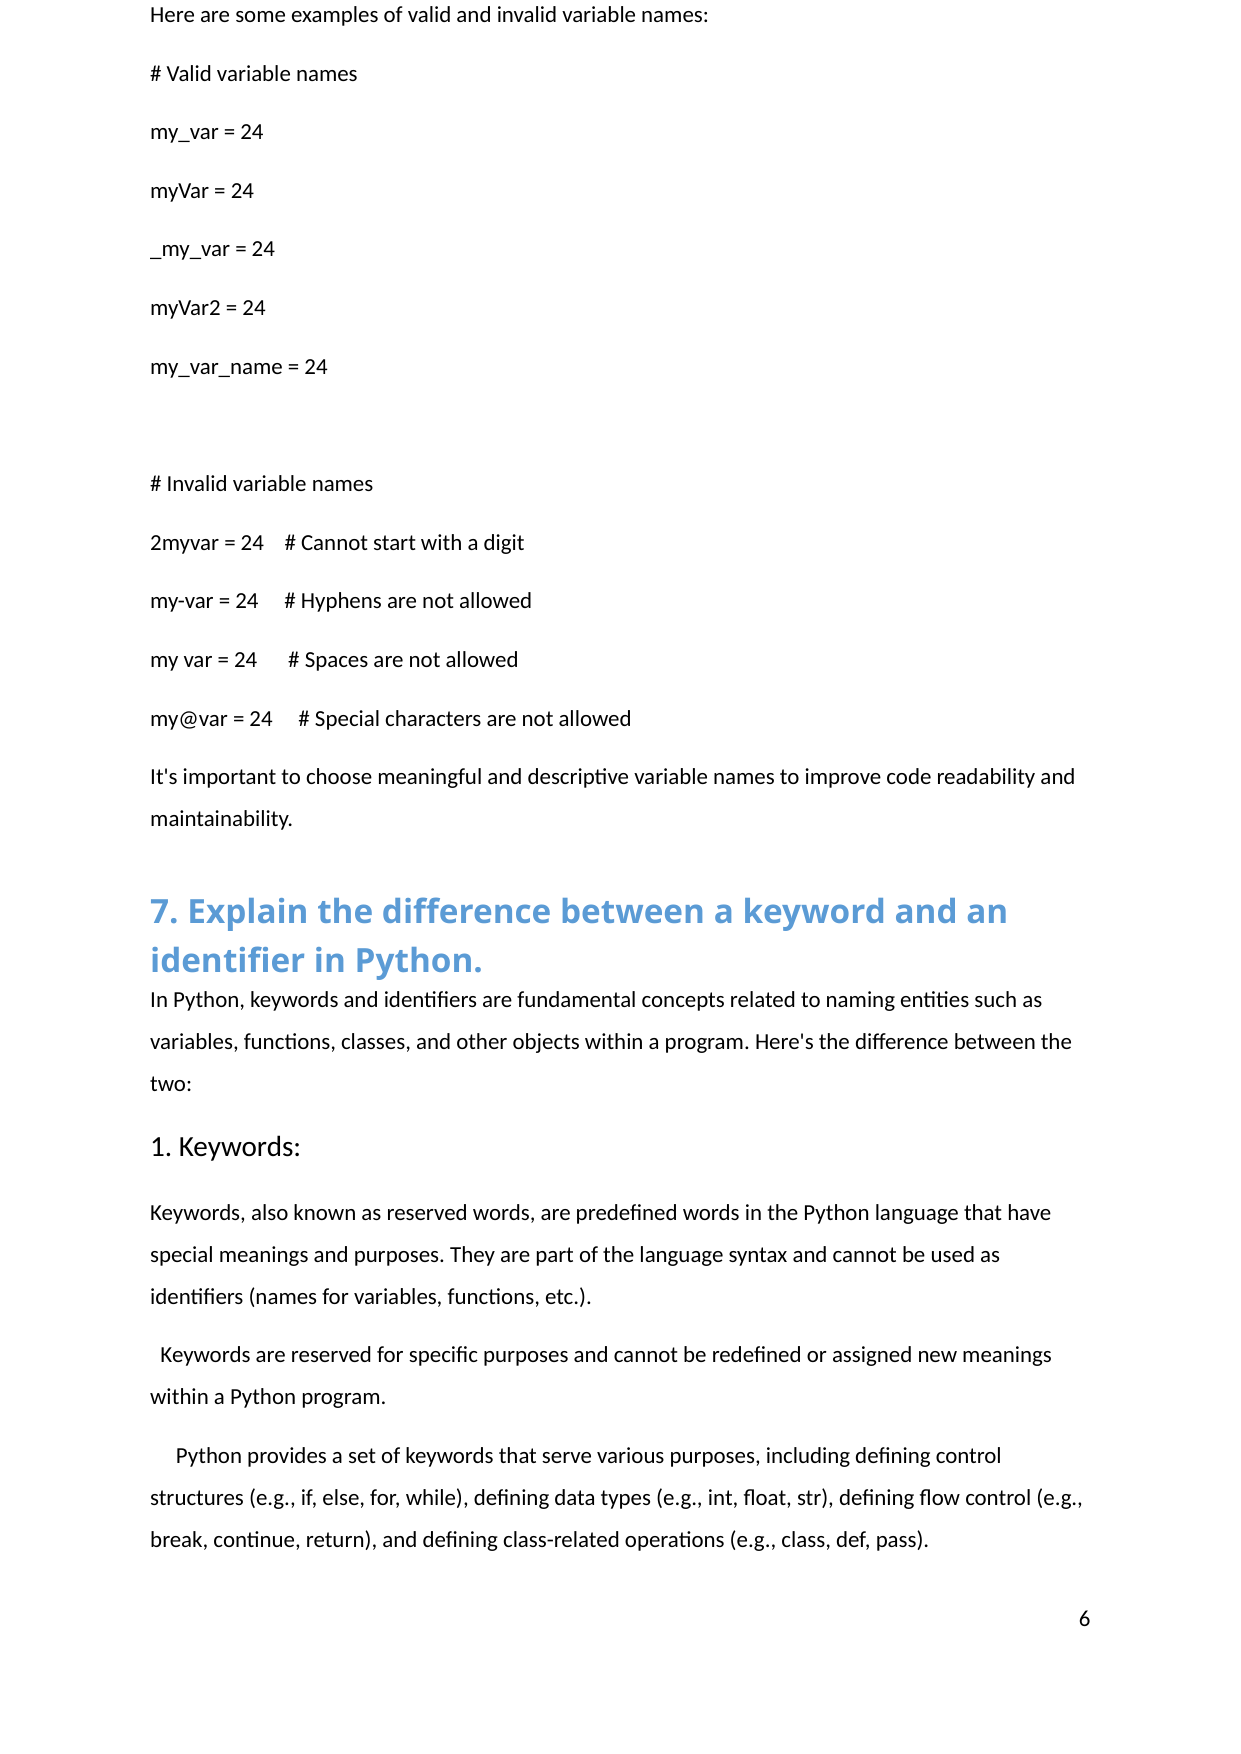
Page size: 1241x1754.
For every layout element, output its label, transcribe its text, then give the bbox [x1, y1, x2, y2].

text my@var = 24 # Special characters are not allowed [150, 704, 1090, 732]
text _my_var = 24 [150, 234, 1090, 263]
text myVar = 24 [150, 176, 1090, 204]
text Here are some examples of valid and invalid variable names: [150, 0, 1090, 28]
text myVar2 = 24 [150, 293, 1090, 321]
text In Python, keywords and identifiers are fundamental concepts related to naming entities such as variables, functions, classes, and other objects within a program. Here's the difference between the two: [150, 985, 1090, 1097]
text Keywords are reserved for specific purposes and cannot be redefined or assigned new meanings within a Python program. [150, 1340, 1090, 1410]
text my_var = 24 [150, 117, 1090, 145]
text Python provides a set of keywords that serve various purposes, including defining control structures (e.g., if, else, for, while), defining data types (e.g., int, float, str), defining flow control (e.g., break, continue, return), and defining class-related operations (e.g., class, def, pass). [150, 1441, 1090, 1553]
text 1. Keywords: [150, 1128, 1090, 1163]
text my-var = 24 # Hyphens are not allowed [150, 586, 1090, 614]
subtitle 7. Explain the difference between a keyword and an identifier in Python. [150, 888, 1090, 982]
text # Valid variable names [150, 59, 1090, 87]
text my_var_name = 24 [150, 352, 1090, 380]
text Keywords, also known as reserved words, are predefined words in the Python language that have special meanings and purposes. They are part of the language syntax and cannot be used as identifiers (names for variables, functions, etc.). [150, 1198, 1090, 1310]
text 2myvar = 24 # Cannot start with a digit [150, 528, 1090, 556]
text my var = 24 # Spaces are not allowed [150, 645, 1090, 673]
text # Invalid variable names [150, 469, 1090, 497]
text It's important to choose meaningful and descriptive variable names to improve code readability and maintainability. [150, 762, 1090, 832]
